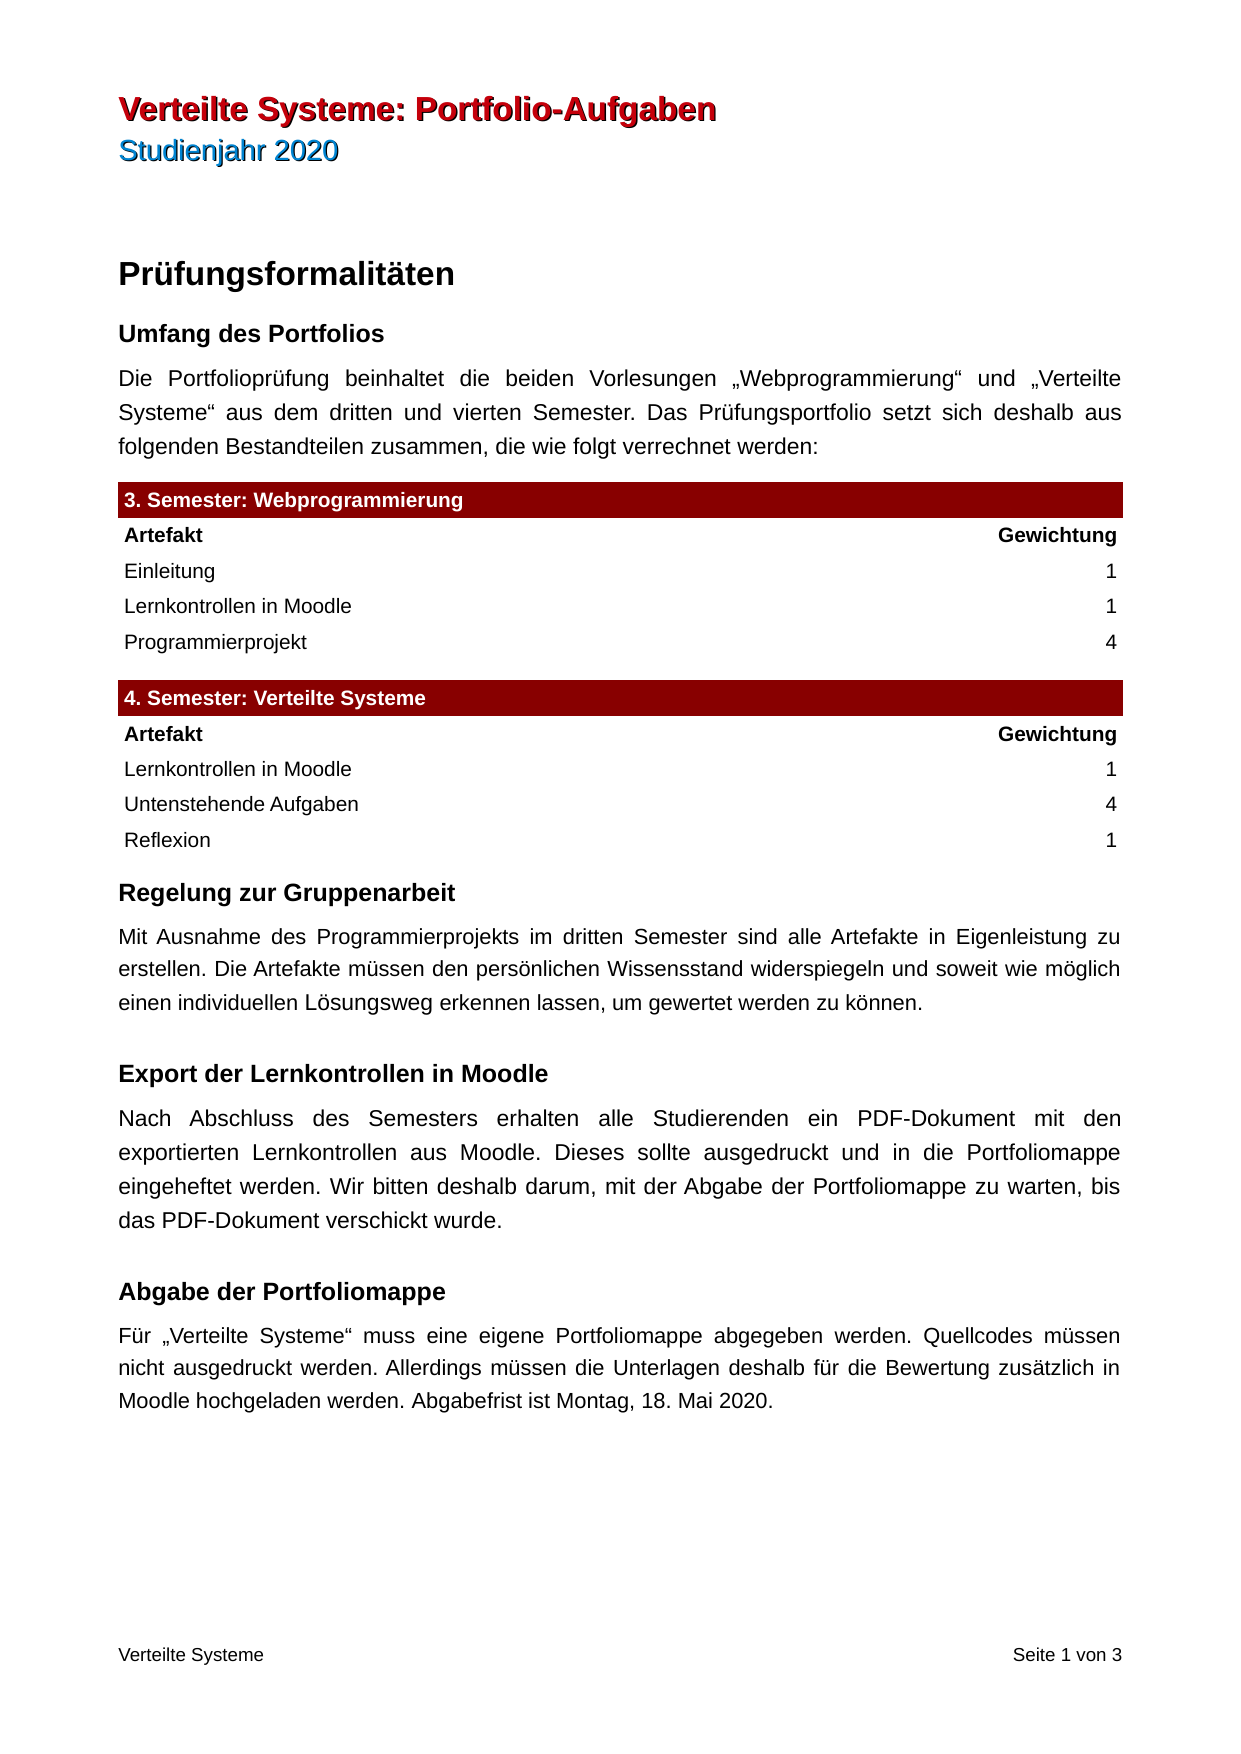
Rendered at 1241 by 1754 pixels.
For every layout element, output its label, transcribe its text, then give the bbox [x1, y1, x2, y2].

table_cell Lernkontrollen in Moodle [118, 589, 956, 624]
table_cell Einleitung [118, 553, 956, 588]
table_cell 4 [956, 624, 1123, 659]
table_cell Artefakt [118, 518, 956, 553]
table_header 3. Semester: Webprogrammierung [118, 482, 1123, 518]
subtitle Prüfungsformalitäten [118, 254, 1122, 293]
subtitle Regelung zur Gruppenarbeit [118, 878, 1122, 907]
table_cell 1 [956, 751, 1123, 786]
text Mit Ausnahme des Programmierprojekts im dritten Semester sind alle Artefakte in Eigenleistung zu erstellen. Die Artefakte müssen den persönlichen Wissensstand widerspiegeln und soweit wie möglich einen individuellen Lösungsweg erkennen lassen, um gewertet werden zu können. [118, 924, 1122, 1016]
table_cell 1 [956, 822, 1123, 857]
subtitle Abgabe der Portfoliomappe [118, 1277, 1122, 1306]
table_cell Artefakt [118, 716, 956, 751]
text Nach Abschluss des Semesters erhalten alle Studierenden ein PDF-Dokument mit den exportierten Lernkontrollen aus Moodle. Dieses sollte ausgedruckt und in die Portfoliomappe eingeheftet werden. Wir bitten deshalb darum, mit der Abgabe der Portfoliomappe zu warten, bis das PDF-Dokument verschickt wurde. [118, 1105, 1122, 1233]
table_cell Lernkontrollen in Moodle [118, 751, 956, 786]
title Verteilte Systeme: Portfolio-Aufgaben [118, 88, 1122, 127]
table_cell Programmierprojekt [118, 624, 956, 659]
table_cell 1 [956, 553, 1123, 588]
text Die Portfolioprüfung beinhaltet die beiden Vorlesungen „Webprogrammierung“ und „Verteilte Systeme“ aus dem dritten und vierten Semester. Das Prüfungsportfolio setzt sich deshalb aus folgenden Bestandteilen zusammen, die wie folgt verrechnet werden: [118, 365, 1122, 459]
text Für „Verteilte Systeme“ muss eine eigene Portfoliomappe abgegeben werden. Quellcodes müssen nicht ausgedruckt werden. Allerdings müssen die Unterlagen deshalb für die Bewertung zusätzlich in Moodle hochgeladen werden. Abgabefrist ist Montag, 18. Mai 2020. [118, 1322, 1122, 1413]
table_cell Gewichtung [956, 716, 1123, 751]
table_cell 1 [956, 589, 1123, 624]
subtitle Umfang des Portfolios [118, 319, 1122, 348]
subtitle Export der Lernkontrollen in Moodle [118, 1059, 1122, 1088]
table_cell Untenstehende Aufgaben [118, 786, 956, 822]
table_cell 4 [956, 786, 1123, 822]
table_cell Gewichtung [956, 518, 1123, 553]
subtitle Studienjahr 2020 [118, 133, 1122, 166]
table_header 4. Semester: Verteilte Systeme [118, 680, 1123, 716]
table_cell Reflexion [118, 822, 956, 857]
